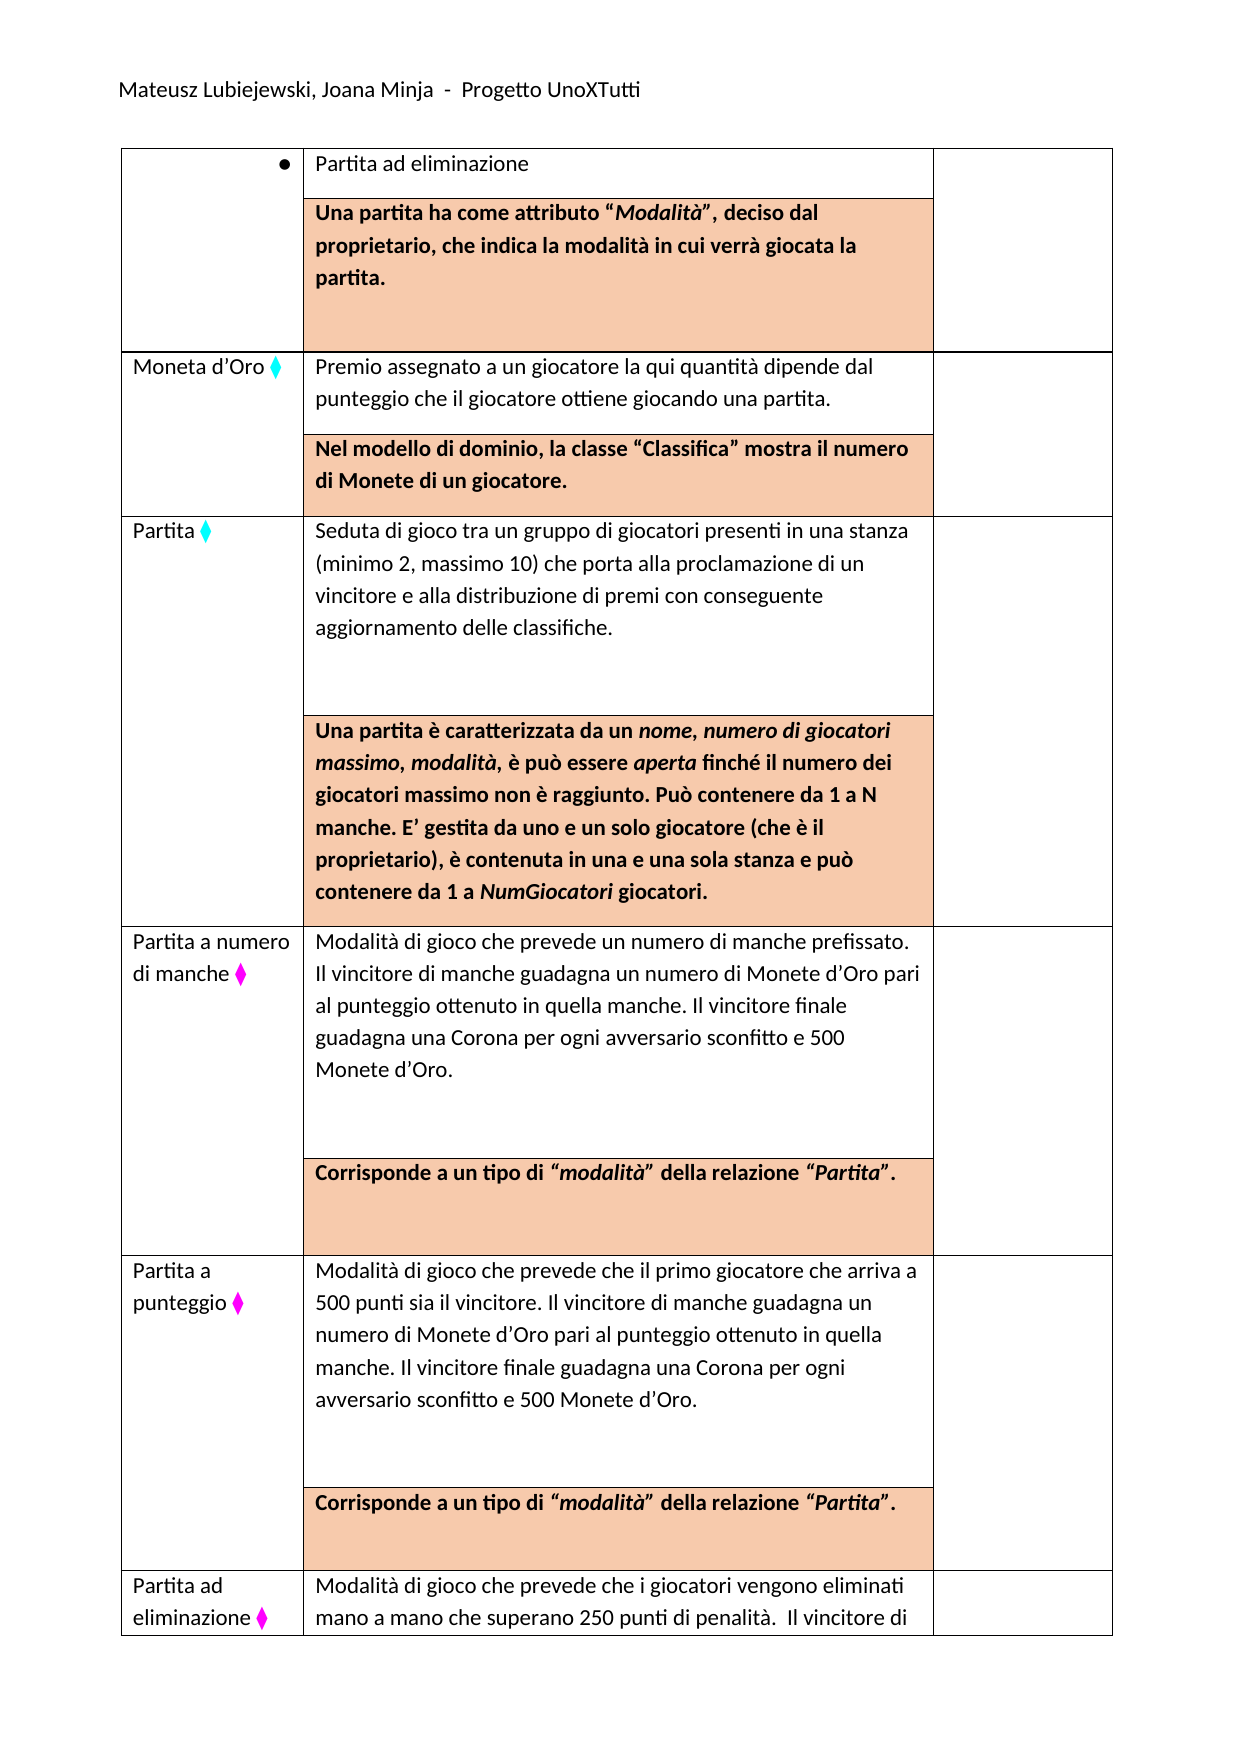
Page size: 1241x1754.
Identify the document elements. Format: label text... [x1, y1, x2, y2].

table_cell Modalità di gioco che prevede che il primo giocatore che arriva a 500 punti sia il vincitore. Il vincitore di manche guadagna un numero di Monete d’Oro pari al punteggio ottenuto in quella manche. Il vincitore finale guadagna una Corona per ogni avversario sconfitto e 500 Monete d’Oro. [304, 1256, 933, 1487]
table_cell Seduta di gioco tra un gruppo di giocatori presenti in una stanza (minimo 2, massimo 10) che porta alla proclamazione di un vincitore e alla distribuzione di premi con conseguente aggiornamento delle classifiche. [304, 517, 933, 715]
table_cell [934, 149, 1112, 351]
table_cell Modalità di gioco che prevede un numero di manche prefissato. Il vincitore di manche guadagna un numero di Monete d’Oro pari al punteggio ottenuto in quella manche. Il vincitore finale guadagna una Corona per ogni avversario sconfitto e 500 Monete d’Oro. [304, 927, 933, 1157]
table_cell Premio assegnato a un giocatore la qui quantità dipende dal punteggio che il giocatore ottiene giocando una partita. [304, 353, 933, 433]
table_cell Una partita ha come attributo “Modalità”, deciso dal proprietario, che indica la modalità in cui verrà giocata la partita. [304, 199, 933, 351]
table_cell [934, 517, 1112, 926]
table_cell Corrisponde a un tipo di “modalità” della relazione “Partita”. [304, 1488, 933, 1570]
table_cell Corrisponde a un tipo di “modalità” della relazione “Partita”. [304, 1159, 933, 1255]
table_cell Partita ad eliminazione ⧫ [122, 1571, 303, 1635]
table_cell [934, 927, 1112, 1255]
table_cell Una partita è caratterizzata da un nome, numero di giocatori massimo, modalità, è può essere aperta finché il numero dei giocatori massimo non è raggiunto. Può contenere da 1 a N manche. E’ gestita da uno e un solo giocatore (che è il proprietario), è contenuta in una e una sola stanza e può contenere da 1 a NumGiocatori giocatori. [304, 716, 933, 926]
table_cell Partita a numero di manche ⧫ [122, 927, 303, 1255]
table_cell [934, 353, 1112, 516]
table_cell Modalità di gioco che prevede che i giocatori vengono eliminati mano a mano che superano 250 punti di penalità. Il vincitore di [304, 1571, 933, 1635]
table_cell Nel modello di dominio, la classe “Classifica” mostra il numero di Monete di un giocatore. [304, 435, 933, 516]
table_cell [934, 1571, 1112, 1635]
table_cell Moneta d’Oro ⧫ [122, 353, 303, 516]
table_cell [934, 1256, 1112, 1570]
table_cell Partita ad eliminazione [304, 149, 933, 197]
table_cell Partita ⧫ [122, 517, 303, 926]
table_cell Partita a punteggio ⧫ [122, 1256, 303, 1570]
table_cell Modalità di gioco ⧫ [122, 149, 303, 351]
